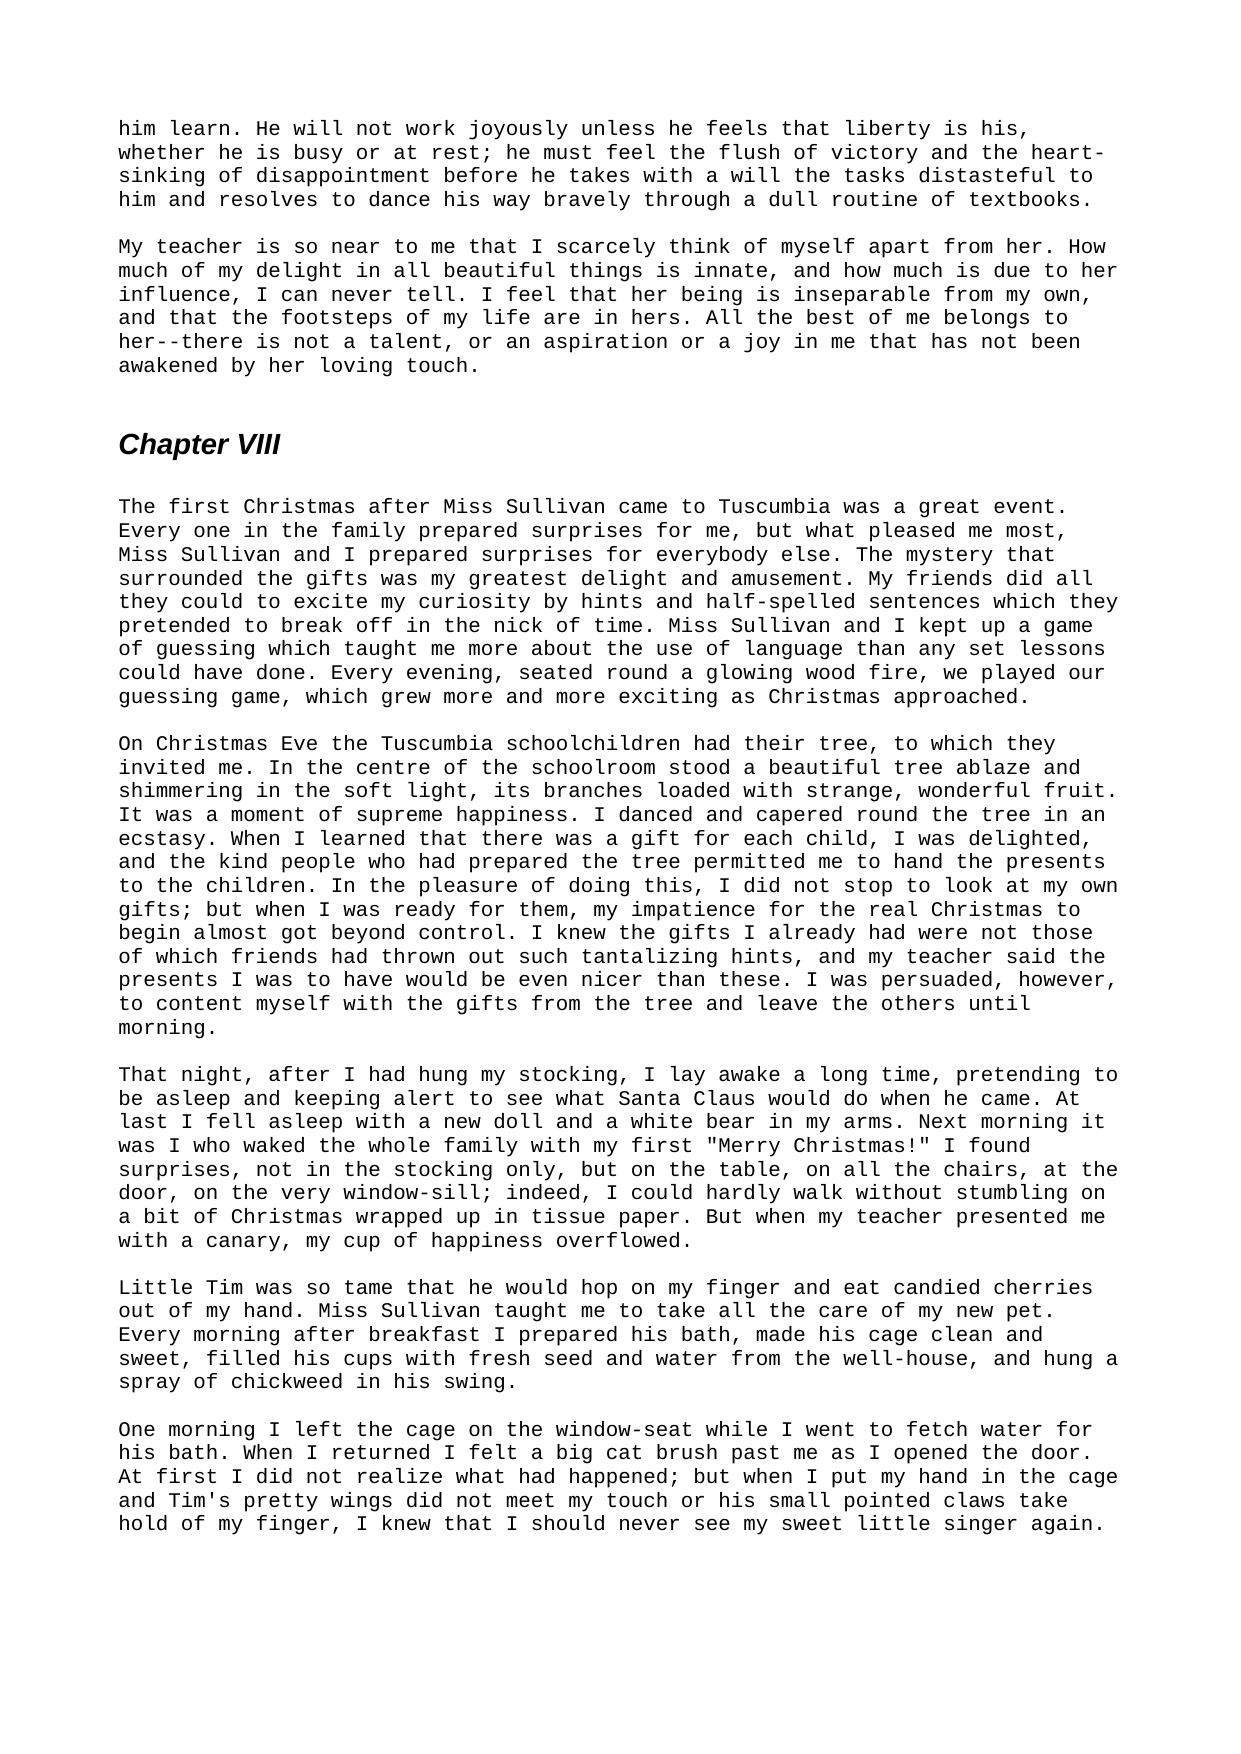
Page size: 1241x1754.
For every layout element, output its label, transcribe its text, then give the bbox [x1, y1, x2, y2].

text That night, after I had hung my stocking, I lay awake a long time, pretending to be asleep and keeping alert to see what Santa Claus would do when he came. At last I fell asleep with a new doll and a white bear in my arms. Next morning it was I who waked the whole family with my first "Merry Christmas!" I found surprises, not in the stocking only, but on the table, on all the chairs, at the door, on the very window-sill; indeed, I could hardly walk without stumbling on a bit of Christmas wrapped up in tissue paper. But when my teacher presented me with a canary, my cup of happiness overflowed. [118, 1064, 1122, 1253]
text him learn. He will not work joyously unless he feels that liberty is his, whether he is busy or at rest; he must feel the flush of victory and the heart-sinking of disappointment before he takes with a will the tasks distasteful to him and resolves to dance his way bravely through a dull routine of textbooks. [118, 118, 1122, 213]
text Little Tim was so tame that he would hop on my finger and eat candied cherries out of my hand. Miss Sullivan taught me to take all the care of my new pet. Every morning after breakfast I prepared his bath, made his cage clean and sweet, filled his cups with fresh seed and water from the well-house, and hung a spray of chickweed in his swing. [118, 1277, 1122, 1395]
text The first Christmas after Miss Sullivan came to Tuscumbia was a great event. Every one in the family prepared surprises for me, but what pleased me most, Miss Sullivan and I prepared surprises for everybody else. The mystery that surrounded the gifts was my greatest delight and amusement. My friends did all they could to excite my curiosity by hints and half-spelled sentences which they pretended to break off in the nick of time. Miss Sullivan and I kept up a game of guessing which taught me more about the use of language than any set lessons could have done. Every evening, seated round a glowing wood fire, we played our guessing game, which grew more and more exciting as Christmas approached. [118, 497, 1122, 709]
text One morning I left the cage on the window-seat while I went to fetch water for his bath. When I returned I felt a big cat brush past me as I opened the door. At first I did not realize what had happened; but when I put my hand in the cage and Tim's pretty wings did not meet my touch or his small pointed claws take hold of my finger, I knew that I should never see my sweet little singer again. [118, 1419, 1122, 1537]
text On Christmas Eve the Tuscumbia schoolchildren had their tree, to which they invited me. In the centre of the schoolroom stood a beautiful tree ablaze and shimmering in the soft light, its branches loaded with strange, wonderful fruit. It was a moment of supreme happiness. I danced and capered round the tree in an ecstasy. When I learned that there was a gift for each child, I was delighted, and the kind people who had prepared the tree permitted me to hand the presents to the children. In the pleasure of doing this, I did not stop to look at my own gifts; but when I was ready for them, my impatience for the real Christmas to begin almost got beyond control. I knew the gifts I already had were not those of which friends had thrown out such tantalizing hints, and my teacher said the presents I was to have would be even nicer than these. I was persuaded, however, to content myself with the gifts from the tree and leave the others until morning. [118, 733, 1122, 1040]
subtitle Chapter VIII [118, 427, 1122, 460]
text My teacher is so near to me that I scarcely think of myself apart from her. How much of my delight in all beautiful things is innate, and how much is due to her influence, I can never tell. I feel that her being is inseparable from my own, and that the footsteps of my life are in hers. All the best of me belongs to her--there is not a talent, or an aspiration or a joy in me that has not been awakened by her loving touch. [118, 236, 1122, 378]
